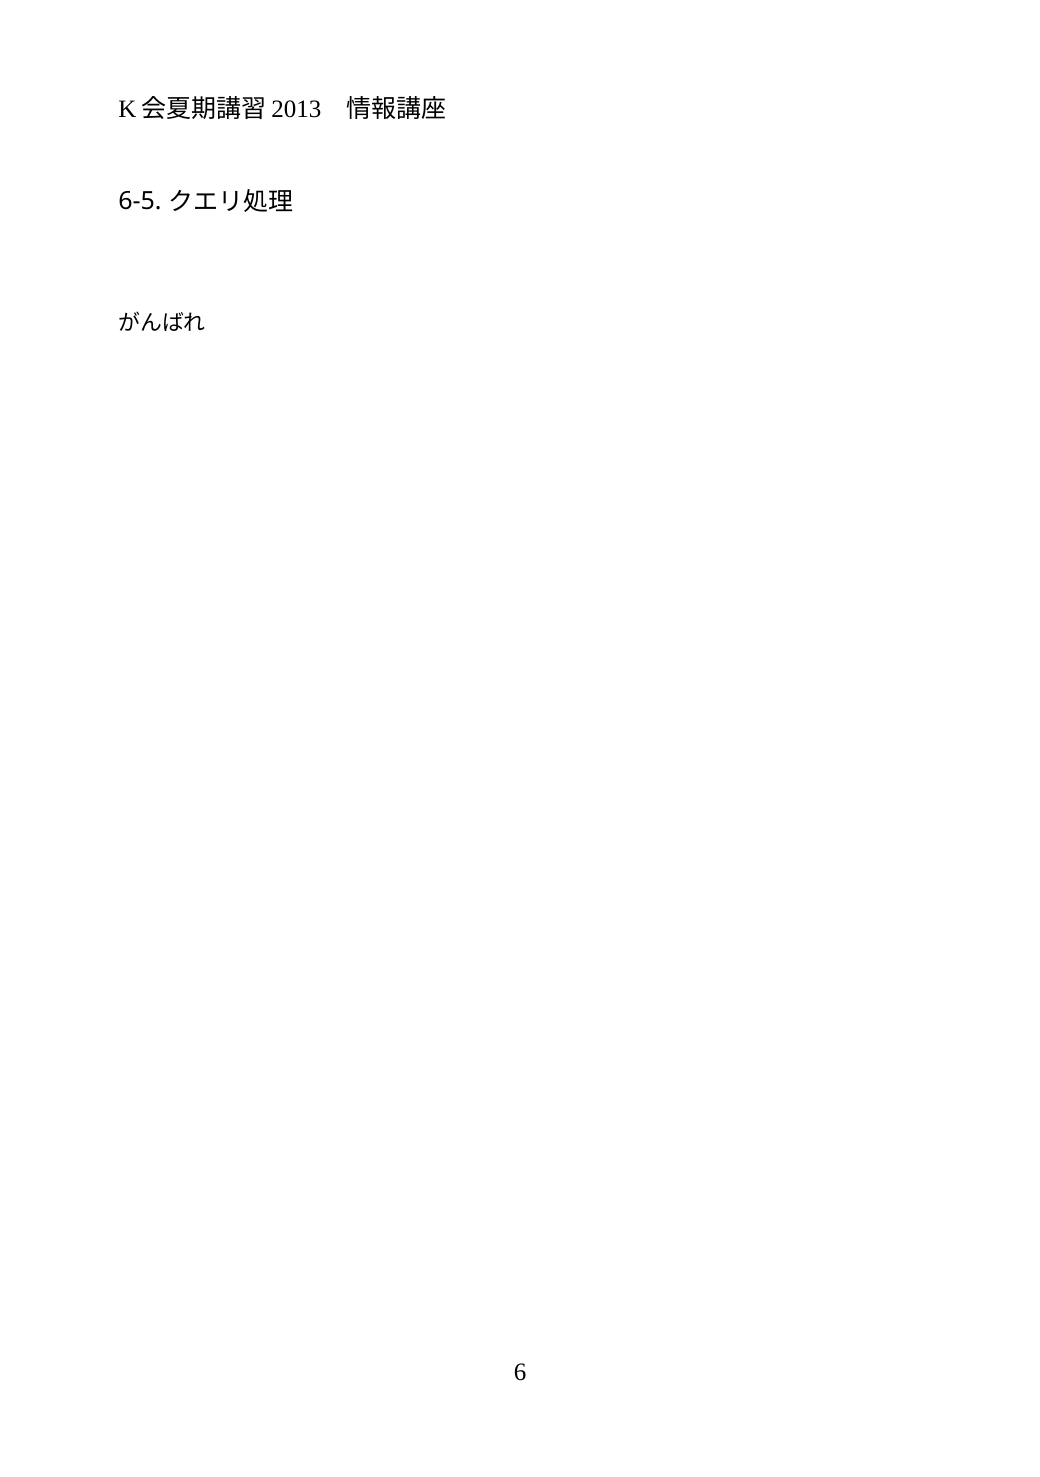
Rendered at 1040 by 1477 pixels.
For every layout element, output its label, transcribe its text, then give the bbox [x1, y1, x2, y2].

text 6-5. クエリ処理 [118, 167, 921, 227]
text がんばれ [118, 288, 921, 348]
